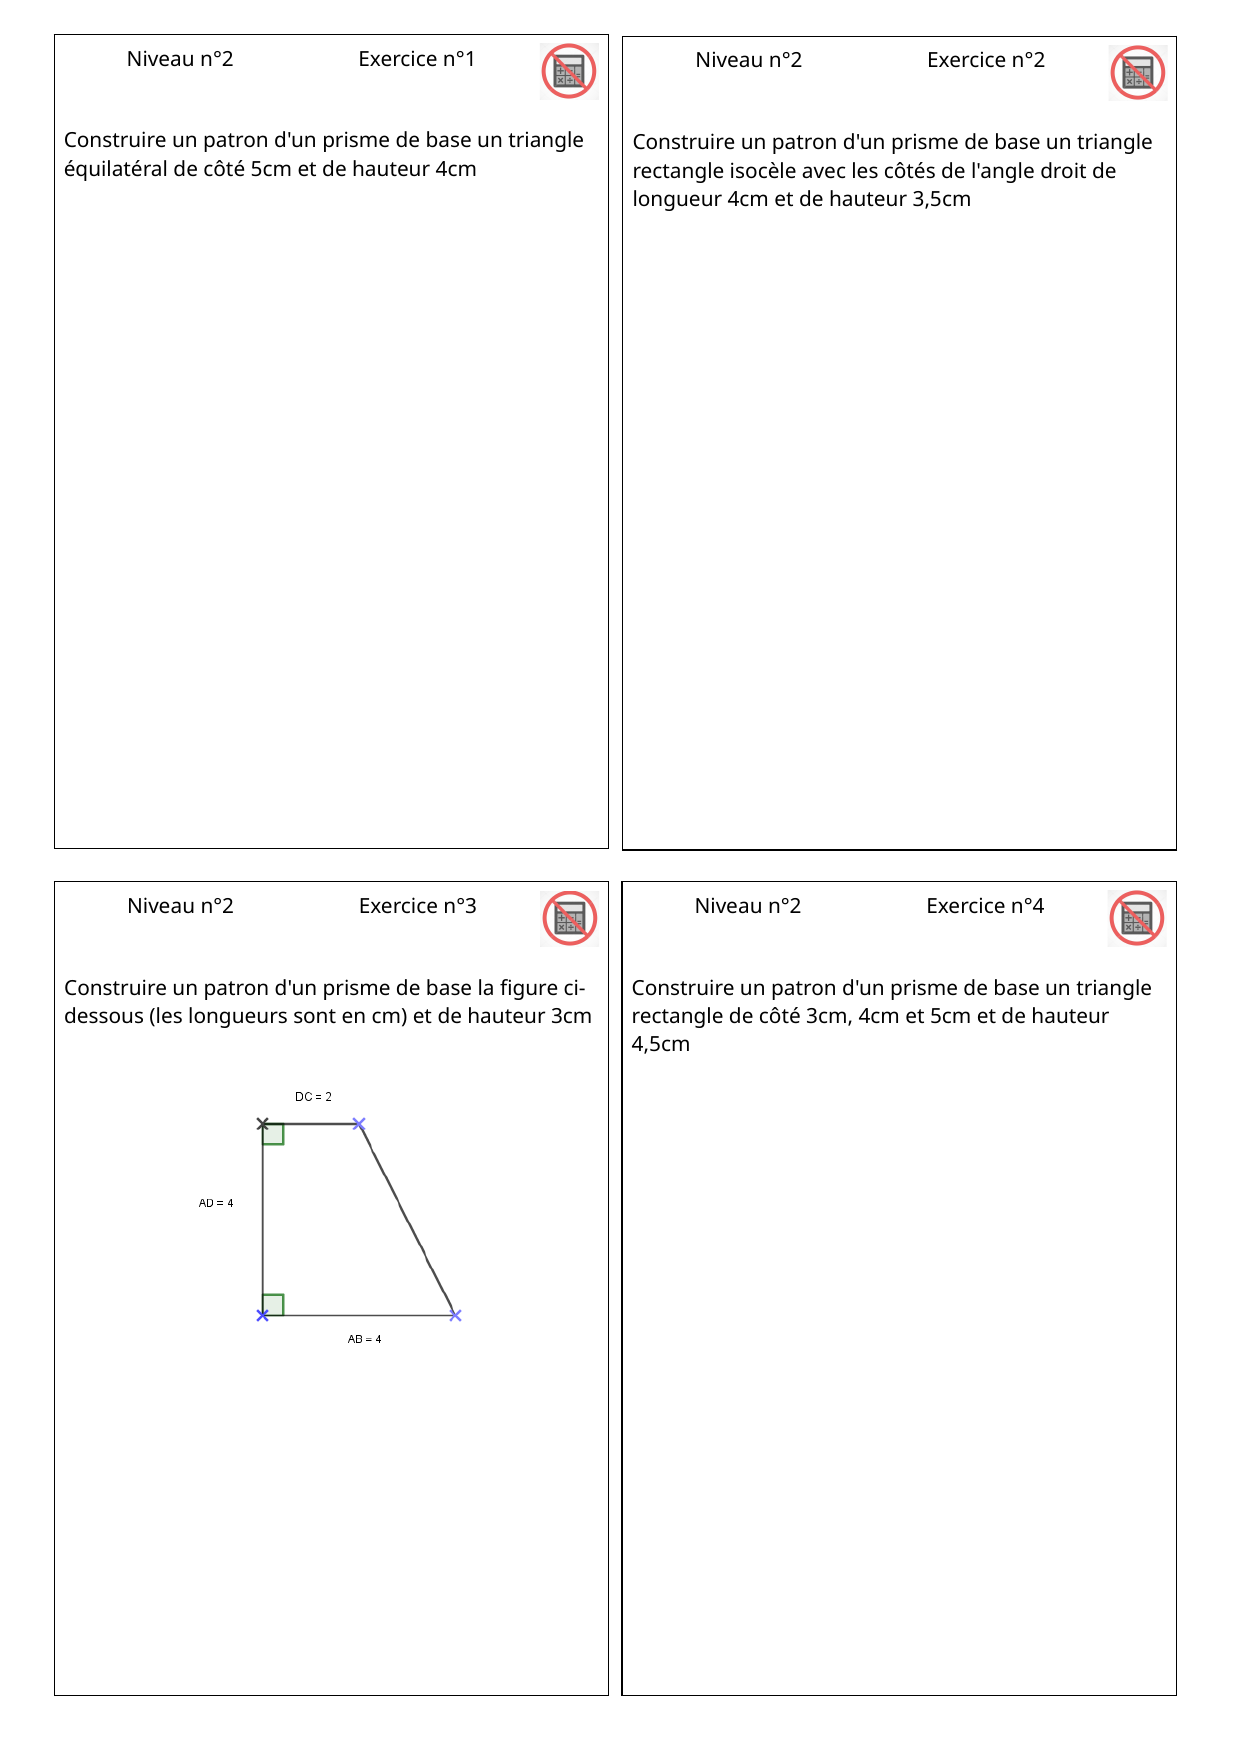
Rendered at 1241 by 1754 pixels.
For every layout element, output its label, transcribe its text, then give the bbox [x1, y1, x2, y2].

picture [540, 891, 600, 947]
text Niveau n°2 Exercice n°4 [631, 891, 1107, 919]
text Niveau n°2 Exercice n°1 [63, 44, 539, 72]
text Construire un patron d'un prisme de base un triangle rectangle isocèle avec les côtés de l'angle droit de longueur 4cm et de hauteur 3,5cm [632, 127, 1167, 213]
picture [539, 43, 599, 100]
text Construire un patron d'un prisme de base la figure ci-dessous (les longueurs sont en cm) et de hauteur 3cm [64, 973, 599, 1030]
text Niveau n°2 Exercice n°3 [64, 891, 540, 919]
text Niveau n°2 Exercice n°2 [632, 46, 1108, 74]
text Construire un patron d'un prisme de base un triangle rectangle de côté 3cm, 4cm et 5cm et de hauteur 4,5cm [631, 973, 1167, 1058]
picture [183, 1083, 480, 1362]
picture [1108, 45, 1168, 101]
picture [1107, 890, 1167, 947]
text Construire un patron d'un prisme de base un triangle équilatéral de côté 5cm et de hauteur 4cm [63, 126, 599, 182]
